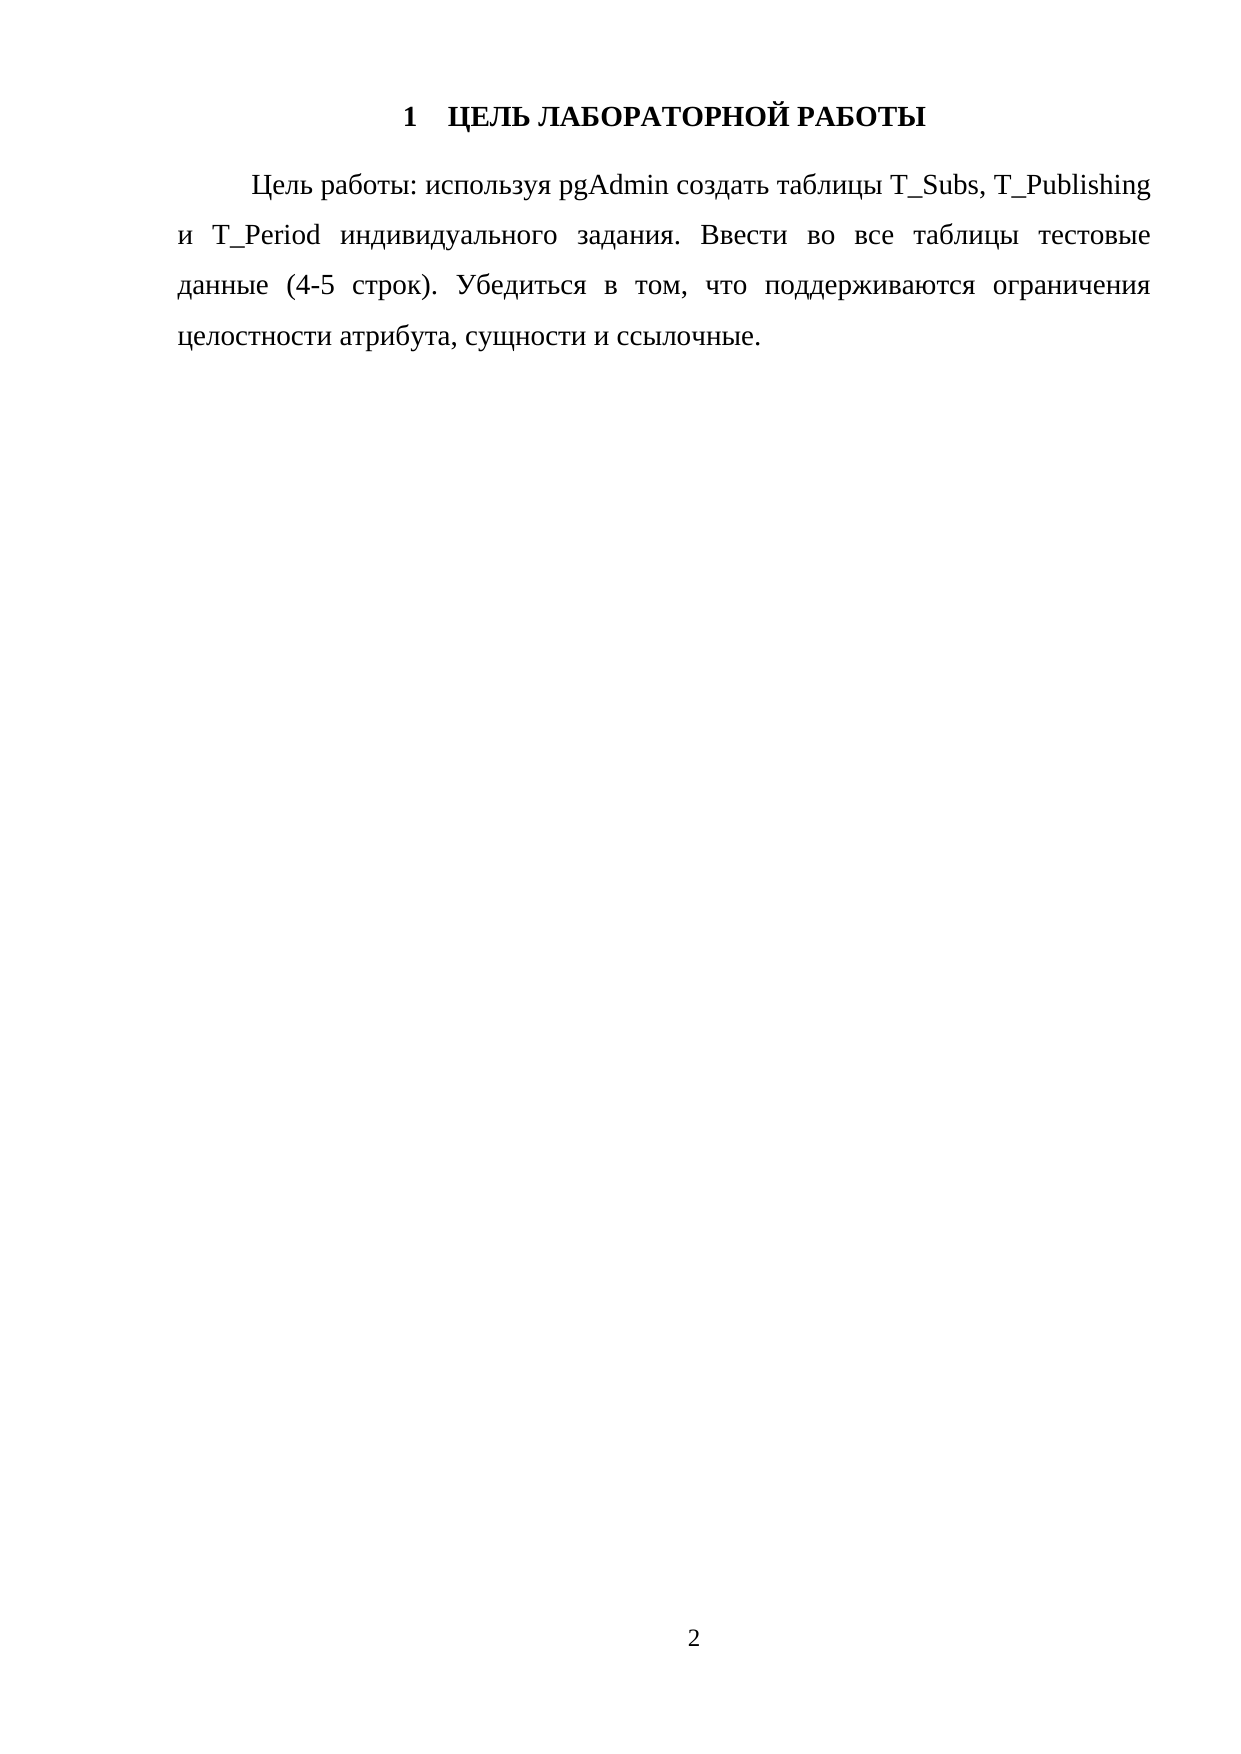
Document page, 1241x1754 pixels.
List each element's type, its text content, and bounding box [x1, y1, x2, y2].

subtitle ЦЕЛЬ ЛАБОРАТОРНОЙ РАБОТЫ [177, 99, 1152, 132]
text Цель работы: используя pgAdmin создать таблицы T_Subs, T_Publishing и T_Period индивидуального задания. Ввести во все таблицы тестовые данные (4-5 строк). Убедиться в том, что поддерживаются ограничения целостности атрибута, сущности и ссылочные. [177, 167, 1152, 351]
